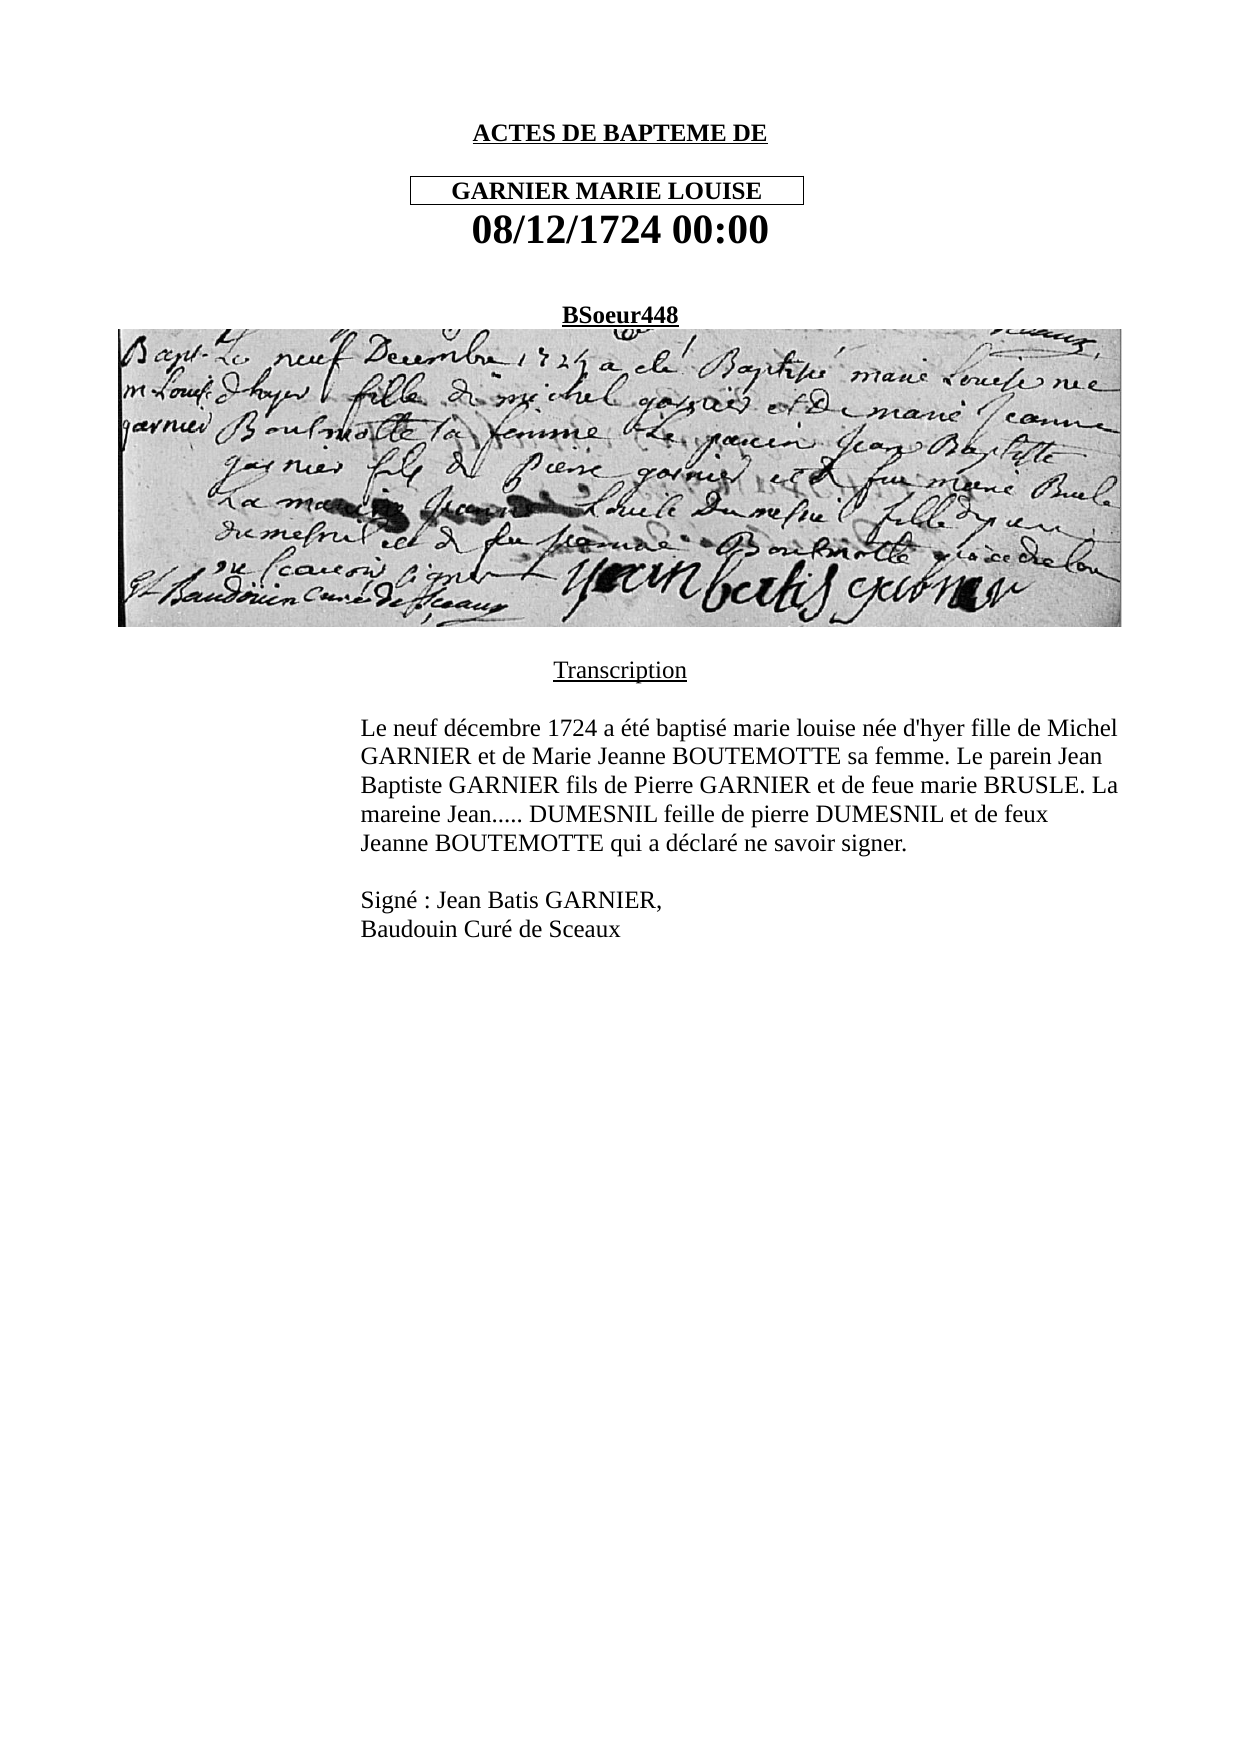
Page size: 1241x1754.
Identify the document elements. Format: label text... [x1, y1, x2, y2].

text Le neuf décembre 1724 a été baptisé marie louise née d'hyer fille de Michel GARNIER et de Marie Jeanne BOUTEMOTTE sa femme. Le parein Jean Baptiste GARNIER fils de Pierre GARNIER et de feue marie BRUSLE. La mareine Jean..... DUMESNIL feille de pierre DUMESNIL et de feux Jeanne BOUTEMOTTE qui a déclaré ne savoir signer. [360, 713, 1122, 856]
text GARNIER MARIE LOUISE [411, 177, 803, 204]
text BSoeur448 [118, 300, 1122, 329]
text Signé : Jean Batis GARNIER, [360, 885, 1122, 914]
picture [118, 329, 1122, 627]
text ACTES DE BAPTEME DE [118, 118, 1122, 147]
text Transcription [118, 655, 1122, 684]
text 08/12/1724 00:00 [118, 204, 1122, 252]
text Baudouin Curé de Sceaux [360, 914, 1122, 943]
